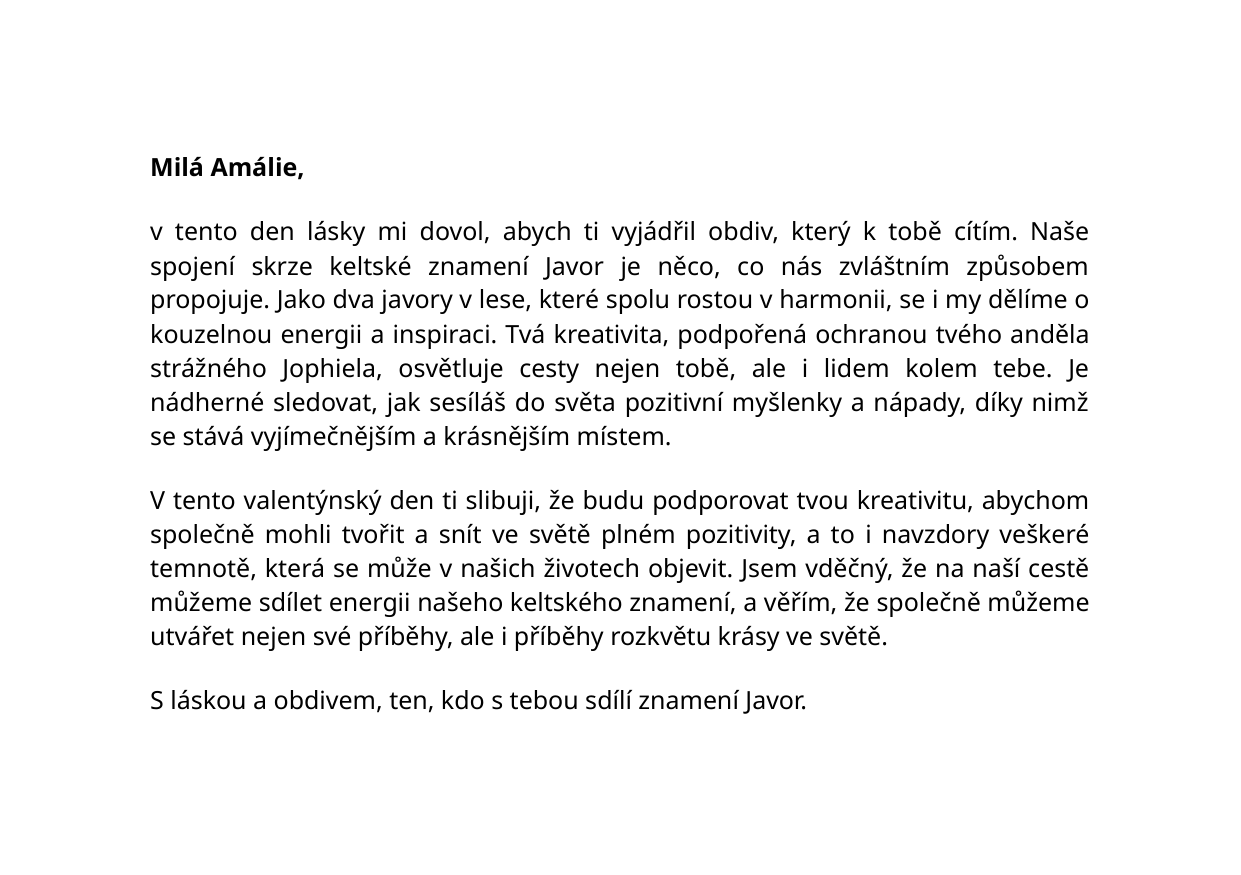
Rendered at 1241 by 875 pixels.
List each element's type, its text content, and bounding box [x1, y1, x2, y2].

text v tento den lásky mi dovol, abych ti vyjádřil obdiv, který k tobě cítím. Naše spojení skrze keltské znamení Javor je něco, co nás zvláštním způsobem propojuje. Jako dva javory v lese, které spolu rostou v harmonii, se i my dělíme o kouzelnou energii a inspiraci. Tvá kreativita, podpořená ochranou tvého anděla strážného Jophiela, osvětluje cesty nejen tobě, ale i lidem kolem tebe. Je nádherné sledovat, jak sesíláš do světa pozitivní myšlenky a nápady, díky nimž se stává vyjímečnějším a krásnějším místem. [150, 214, 1091, 452]
text Milá Amálie, [150, 150, 1091, 184]
text S láskou a obdivem, ten, kdo s tebou sdílí znamení Javor. [150, 683, 1091, 717]
text V tento valentýnský den ti slibuji, že budu podporovat tvou kreativitu, abychom společně mohli tvořit a snít ve světě plném pozitivity, a to i navzdory veškeré temnotě, která se může v našich životech objevit. Jsem vděčný, že na naší cestě můžeme sdílet energii našeho keltského znamení, a věřím, že společně můžeme utvářet nejen své příběhy, ale i příběhy rozkvětu krásy ve světě. [150, 482, 1091, 653]
